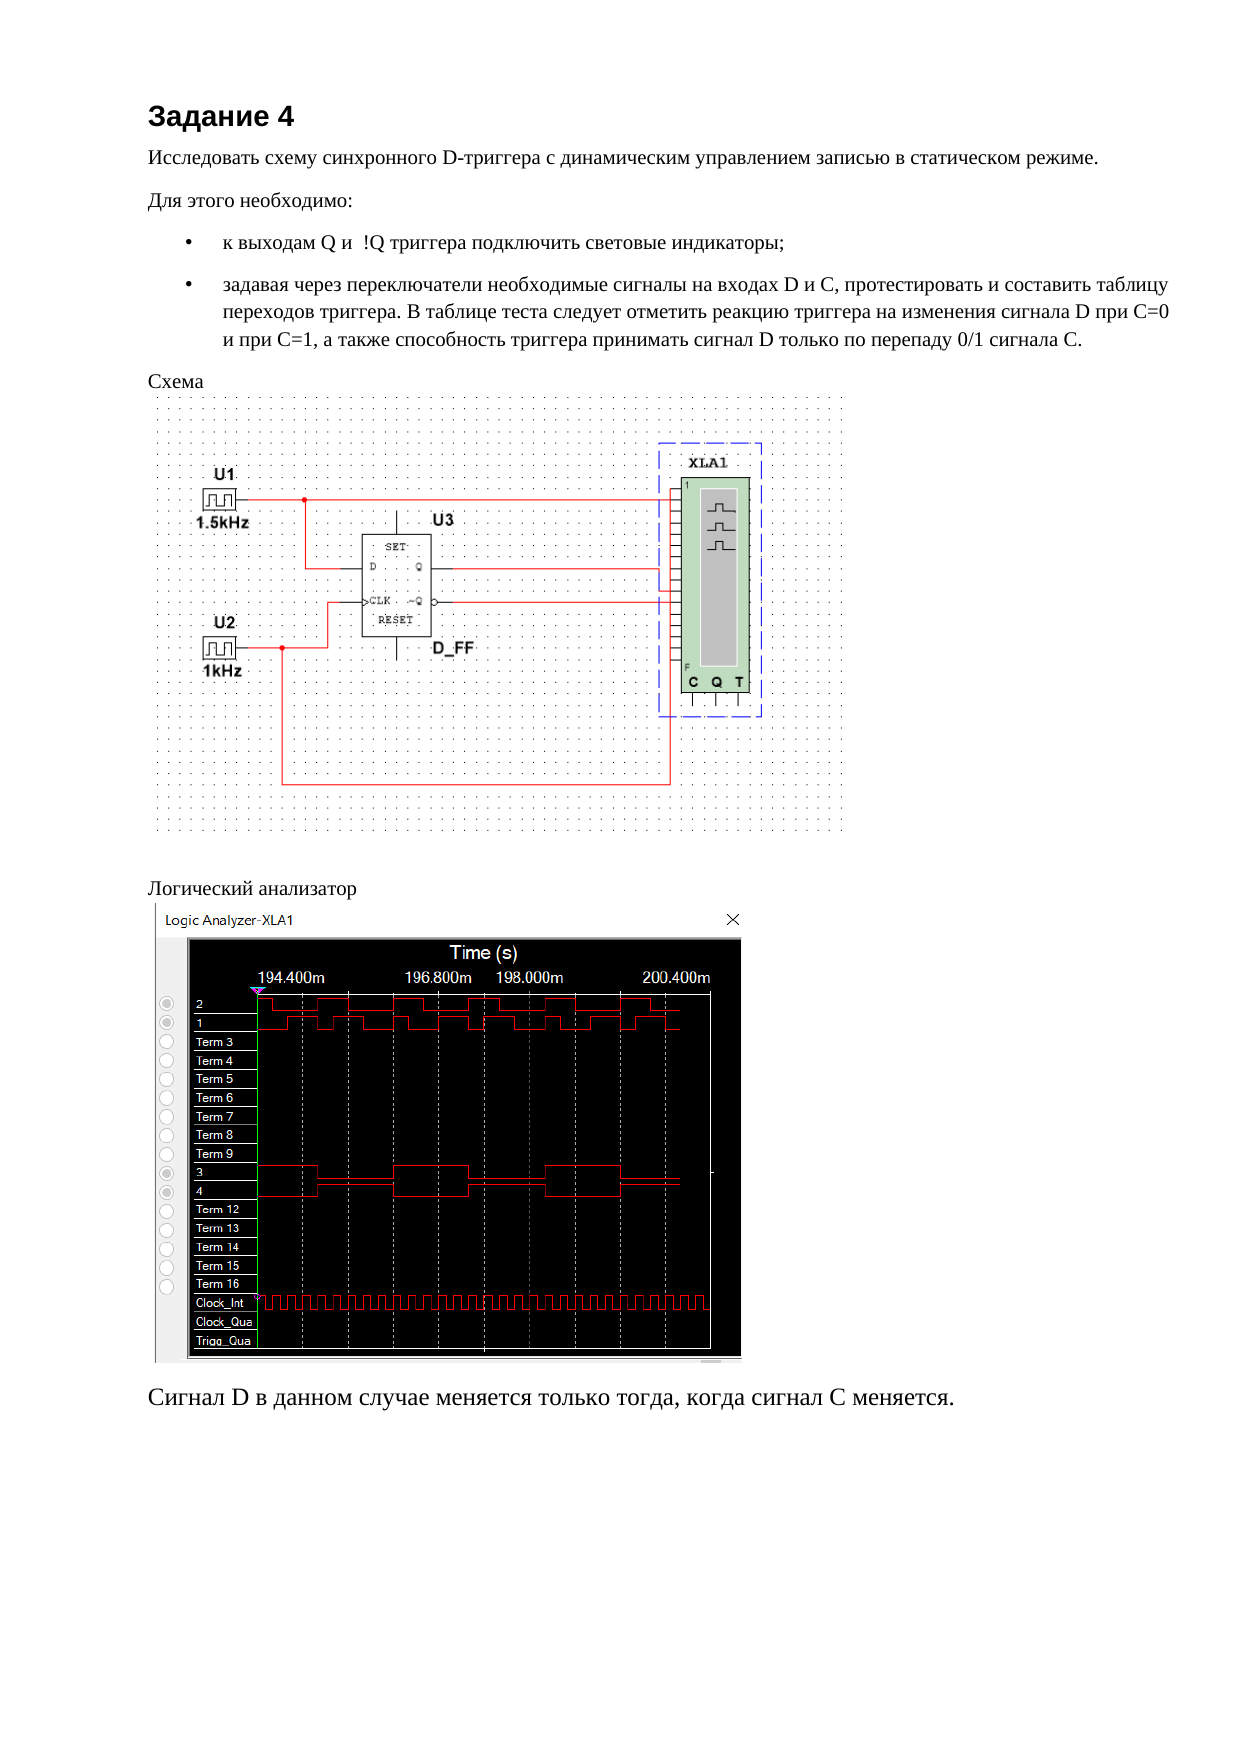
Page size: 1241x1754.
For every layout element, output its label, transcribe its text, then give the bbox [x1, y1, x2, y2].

picture [155, 397, 847, 839]
list задавая через переключатели необходимые сигналы на входах D и C, протестировать и составить таблицу переходов триггера. В таблице теста следует отметить реакцию триггера на изменения сигнала D при С=0 и при С=1, а также способность триггера принимать сигнал D только по перепаду 0/1 сигнала С. [185, 272, 1181, 351]
text Логический анализатор [148, 876, 1181, 899]
text Сигнал D в данном случае меняется только тогда, когда сигнал C меняется. [148, 1382, 1181, 1411]
subtitle Задание 4 [148, 99, 1181, 133]
text Для этого необходимо: [148, 187, 1181, 212]
picture [154, 903, 742, 1363]
text Схема [148, 369, 1181, 393]
list к выходам Q и !Q триггера подключить световые индикаторы; [185, 230, 1181, 254]
text Исследовать схему синхронного D-триггера с динамическим управлением записью в статическом режиме. [148, 145, 1181, 169]
